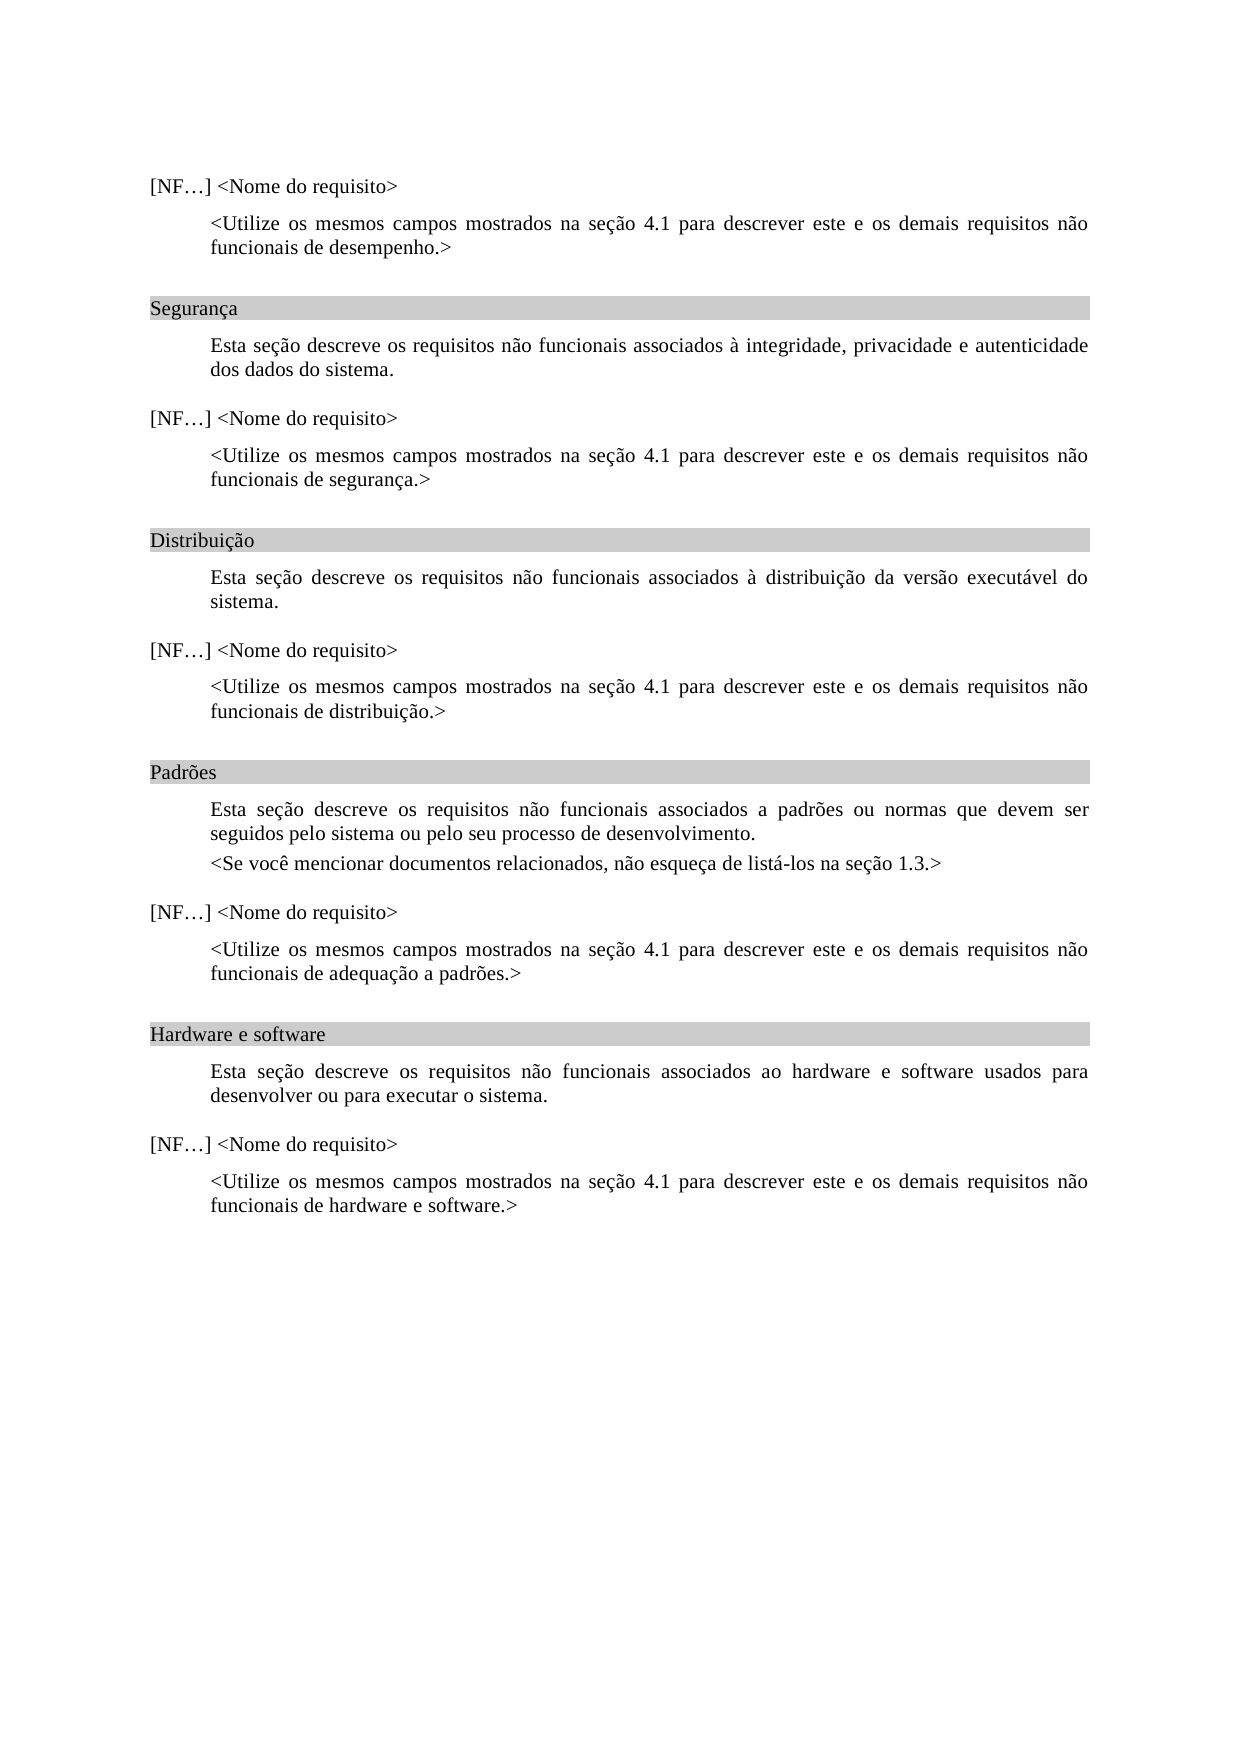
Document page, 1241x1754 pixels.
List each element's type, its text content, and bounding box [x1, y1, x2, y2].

text Esta seção descreve os requisitos não funcionais associados à integridade, privacidade e autenticidade dos dados do sistema. [210, 333, 1090, 381]
text <Utilize os mesmos campos mostrados na seção 4.1 para descrever este e os demais requisitos não funcionais de distribuição.> [210, 674, 1090, 722]
text <Se você mencionar documentos relacionados, não esqueça de listá-los na seção 1.3.> [210, 851, 1090, 875]
text [NF…] <Nome do requisito> [150, 1132, 1090, 1156]
text Esta seção descreve os requisitos não funcionais associados à distribuição da versão executável do sistema. [210, 565, 1090, 613]
text <Utilize os mesmos campos mostrados na seção 4.1 para descrever este e os demais requisitos não funcionais de hardware e software.> [210, 1168, 1090, 1217]
text <Utilize os mesmos campos mostrados na seção 4.1 para descrever este e os demais requisitos não funcionais de desempenho.> [210, 211, 1090, 259]
text [NF…] <Nome do requisito> [150, 638, 1090, 662]
text <Utilize os mesmos campos mostrados na seção 4.1 para descrever este e os demais requisitos não funcionais de adequação a padrões.> [210, 937, 1090, 985]
text Esta seção descreve os requisitos não funcionais associados ao hardware e software usados para desenvolver ou para executar o sistema. [210, 1059, 1090, 1107]
text [NF…] <Nome do requisito> [150, 406, 1090, 430]
subtitle Distribuição [150, 528, 1090, 552]
subtitle Segurança [150, 296, 1090, 320]
text Esta seção descreve os requisitos não funcionais associados a padrões ou normas que devem ser seguidos pelo sistema ou pelo seu processo de desenvolvimento. [210, 797, 1090, 845]
text <Utilize os mesmos campos mostrados na seção 4.1 para descrever este e os demais requisitos não funcionais de segurança.> [210, 442, 1090, 491]
subtitle Padrões [150, 760, 1090, 784]
subtitle Hardware e software [150, 1022, 1090, 1046]
text [NF…] <Nome do requisito> [150, 174, 1090, 198]
text [NF…] <Nome do requisito> [150, 900, 1090, 924]
